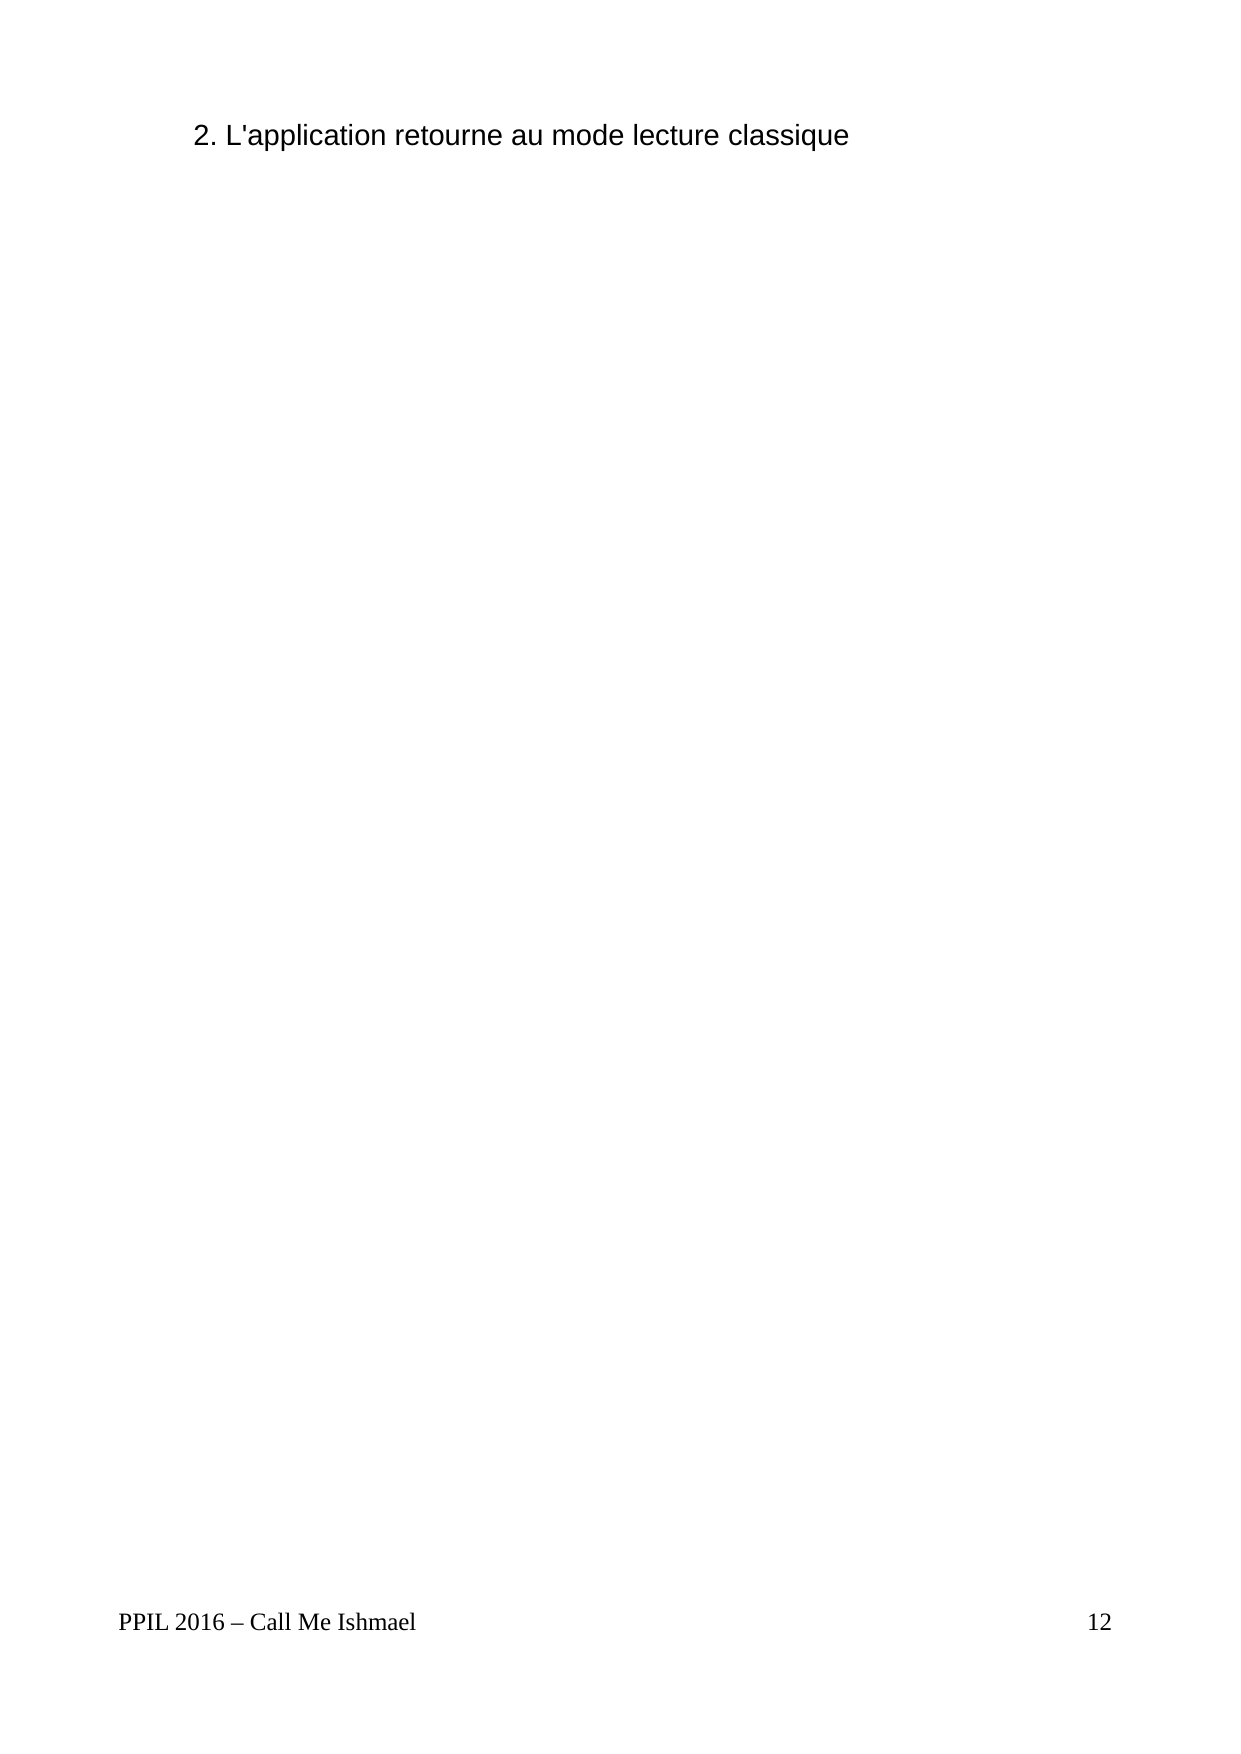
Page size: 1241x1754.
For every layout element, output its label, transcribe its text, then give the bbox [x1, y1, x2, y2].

text 2. L'application retourne au mode lecture classique [118, 118, 1122, 152]
